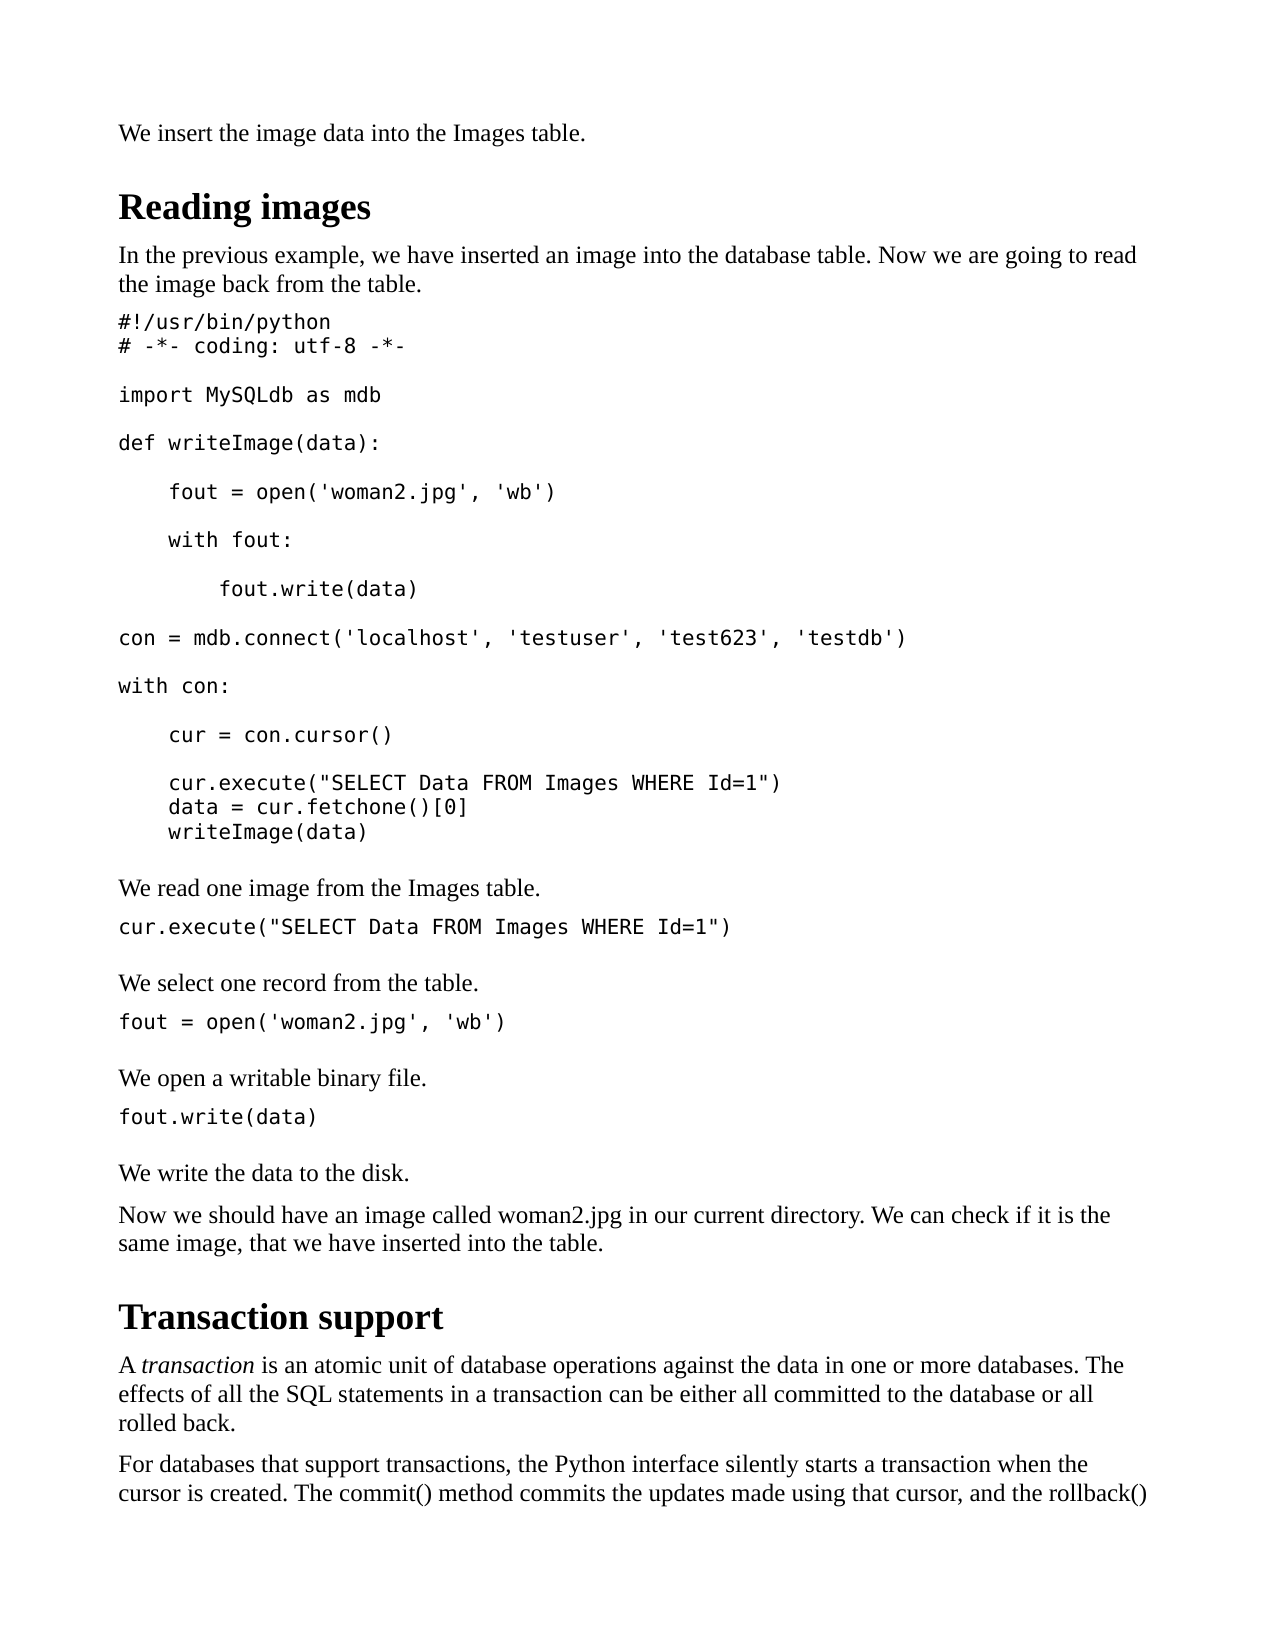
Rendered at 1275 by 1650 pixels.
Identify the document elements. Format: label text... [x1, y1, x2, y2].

text def writeImage(data): [118, 431, 1157, 456]
text We open a writable binary file. [118, 1063, 1157, 1092]
text fout.write(data) [118, 1105, 1157, 1129]
text cur.execute("SELECT Data FROM Images WHERE Id=1") [118, 771, 1157, 795]
text Now we should have an image called woman2.jpg in our current directory. We can check if it is the same image, that we have inserted into the table. [118, 1200, 1157, 1257]
text We read one image from the Images table. [118, 873, 1157, 902]
subtitle Reading images [118, 184, 1157, 227]
text cur.execute("SELECT Data FROM Images WHERE Id=1") [118, 915, 1157, 939]
text #!/usr/bin/python [118, 310, 1157, 334]
text fout = open('woman2.jpg', 'wb') [118, 1010, 1157, 1034]
text We select one record from the table. [118, 968, 1157, 997]
text We insert the image data into the Images table. [118, 118, 1157, 147]
text data = cur.fetchone()[0] [118, 795, 1157, 820]
text A transaction is an atomic unit of database operations against the data in one or more databases. The effects of all the SQL statements in a transaction can be either all committed to the database or all rolled back. [118, 1350, 1157, 1437]
text For databases that support transactions, the Python interface silently starts a transaction when the cursor is created. The commit() method commits the updates made using that cursor, and the rollback() [118, 1449, 1157, 1507]
text cur = con.cursor() [118, 723, 1157, 747]
text con = mdb.connect('localhost', 'testuser', 'test623', 'testdb') [118, 626, 1157, 650]
text fout.write(data) [118, 577, 1157, 601]
text # -*- coding: utf-8 -*- [118, 334, 1157, 358]
subtitle Transaction support [118, 1295, 1157, 1338]
text writeImage(data) [118, 820, 1157, 844]
text fout = open('woman2.jpg', 'wb') [118, 480, 1157, 504]
text with con: [118, 674, 1157, 698]
text import MySQLdb as mdb [118, 383, 1157, 407]
text with fout: [118, 528, 1157, 553]
text In the previous example, we have inserted an image into the database table. Now we are going to read the image back from the table. [118, 240, 1157, 297]
text We write the data to the disk. [118, 1158, 1157, 1187]
